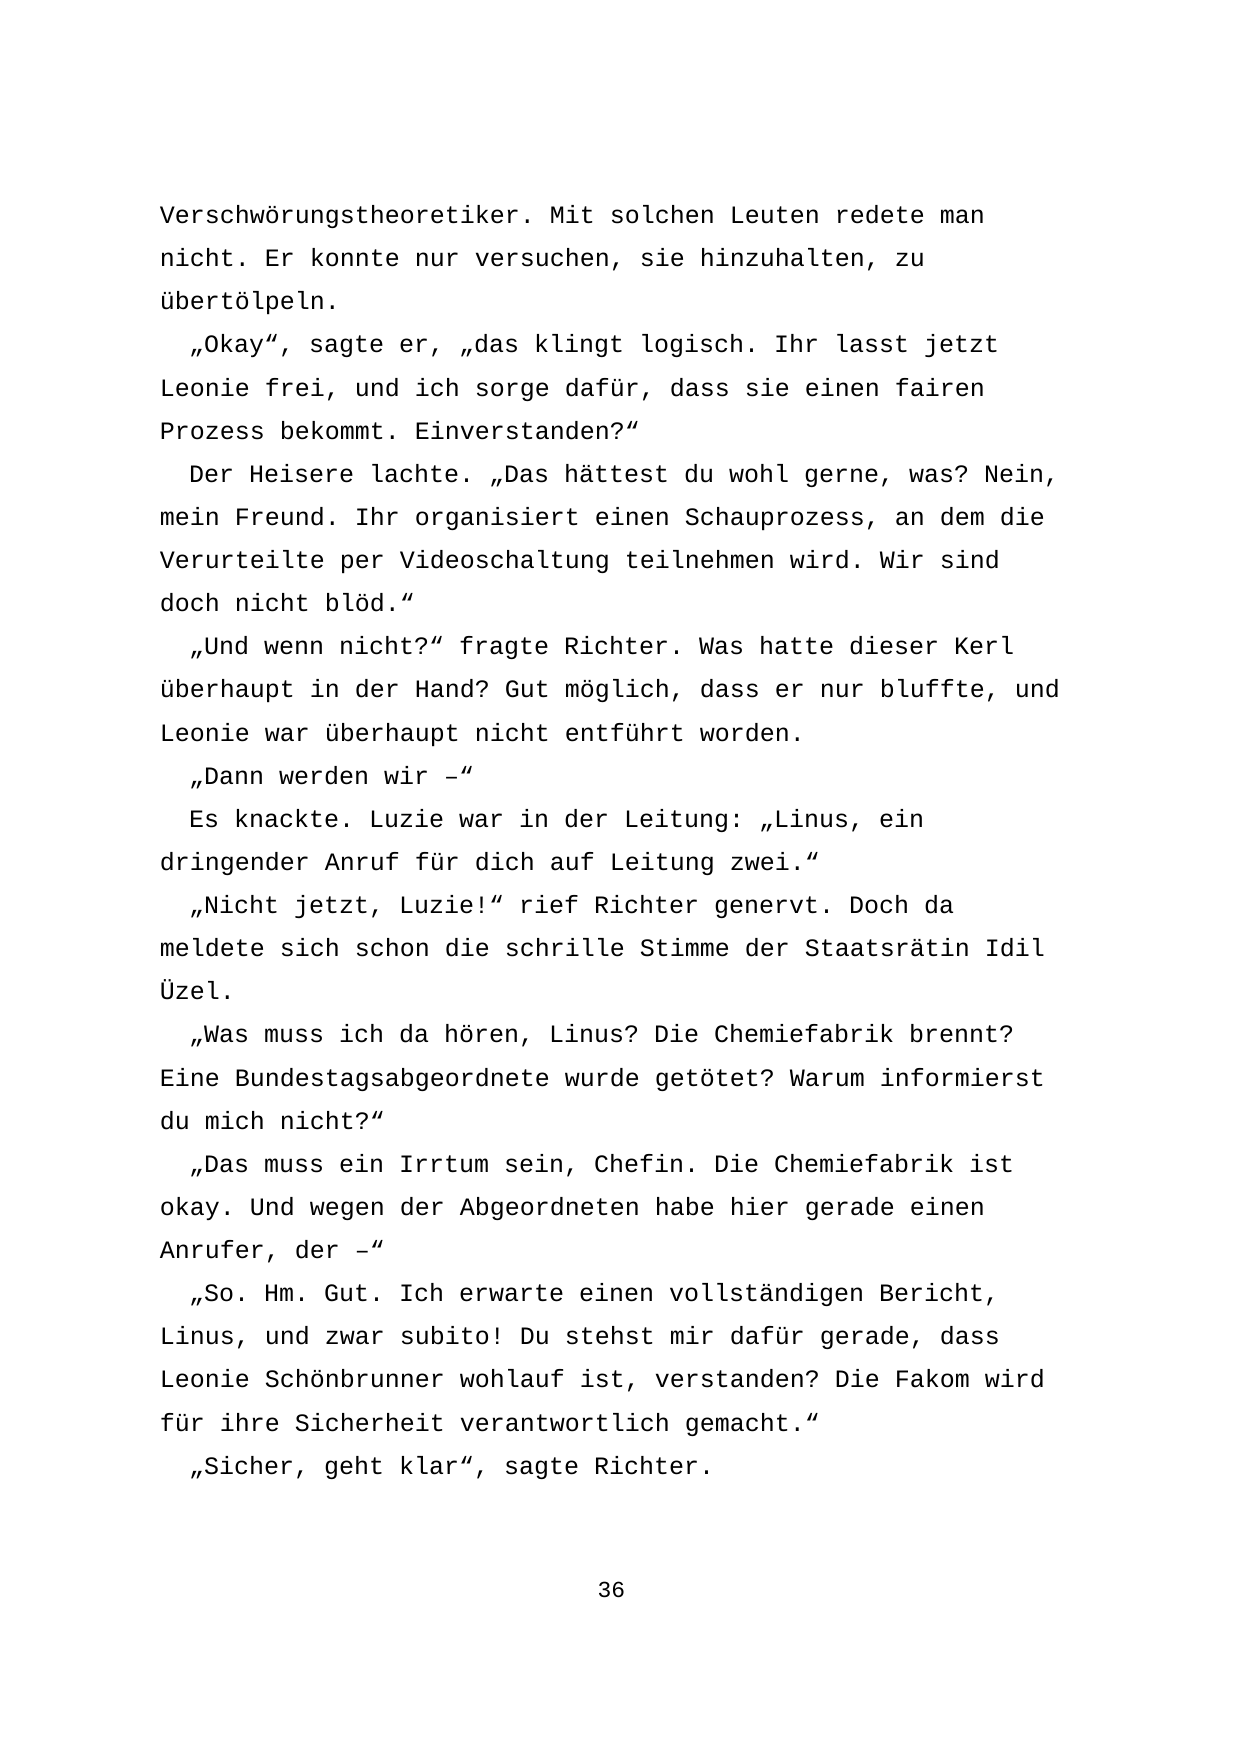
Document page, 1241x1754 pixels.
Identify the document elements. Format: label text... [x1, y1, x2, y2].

text „Okay“, sagte er, „das klingt logisch. Ihr lasst jetzt Leonie frei, und ich sorge dafür, dass sie einen fairen Prozess bekommt. Einverstanden?“ [159, 318, 1063, 448]
text „Was muss ich da hören, Linus? Die Chemiefabrik brennt? Eine Bundestagsabgeordnete wurde getötet? Warum informierst du mich nicht?“ [159, 1008, 1063, 1138]
text „Sicher, geht klar“, sagte Richter. [159, 1439, 1063, 1483]
text „Dann werden wir –“ [159, 749, 1063, 793]
text „Das muss ein Irrtum sein, Chefin. Die Chemiefabrik ist okay. Und wegen der Abgeordneten habe hier gerade einen Anrufer, der –“ [159, 1138, 1063, 1267]
text „So. Hm. Gut. Ich erwarte einen vollständigen Bericht, Linus, und zwar subito! Du stehst mir dafür gerade, dass Leonie Schönbrunner wohlauf ist, verstanden? Die Fakom wird für ihre Sicherheit verantwortlich gemacht.“ [159, 1267, 1063, 1439]
text „Und wenn nicht?“ fragte Richter. Was hatte dieser Kerl überhaupt in der Hand? Gut möglich, dass er nur bluffte, und Leonie war überhaupt nicht entführt worden. [159, 620, 1063, 749]
text Der Heisere lachte. „Das hättest du wohl gerne, was? Nein, mein Freund. Ihr organisiert einen Schauprozess, an dem die Verurteilte per Videoschaltung teilnehmen wird. Wir sind doch nicht blöd.“ [159, 448, 1063, 620]
text Verschwörungstheoretiker. Mit solchen Leuten redete man nicht. Er konnte nur versuchen, sie hinzuhalten, zu übertölpeln. [159, 189, 1063, 318]
text „Nicht jetzt, Luzie!“ rief Richter genervt. Doch da meldete sich schon die schrille Stimme der Staatsrätin Idil Üzel. [159, 879, 1063, 1008]
text Es knackte. Luzie war in der Leitung: „Linus, ein dringender Anruf für dich auf Leitung zwei.“ [159, 793, 1063, 879]
